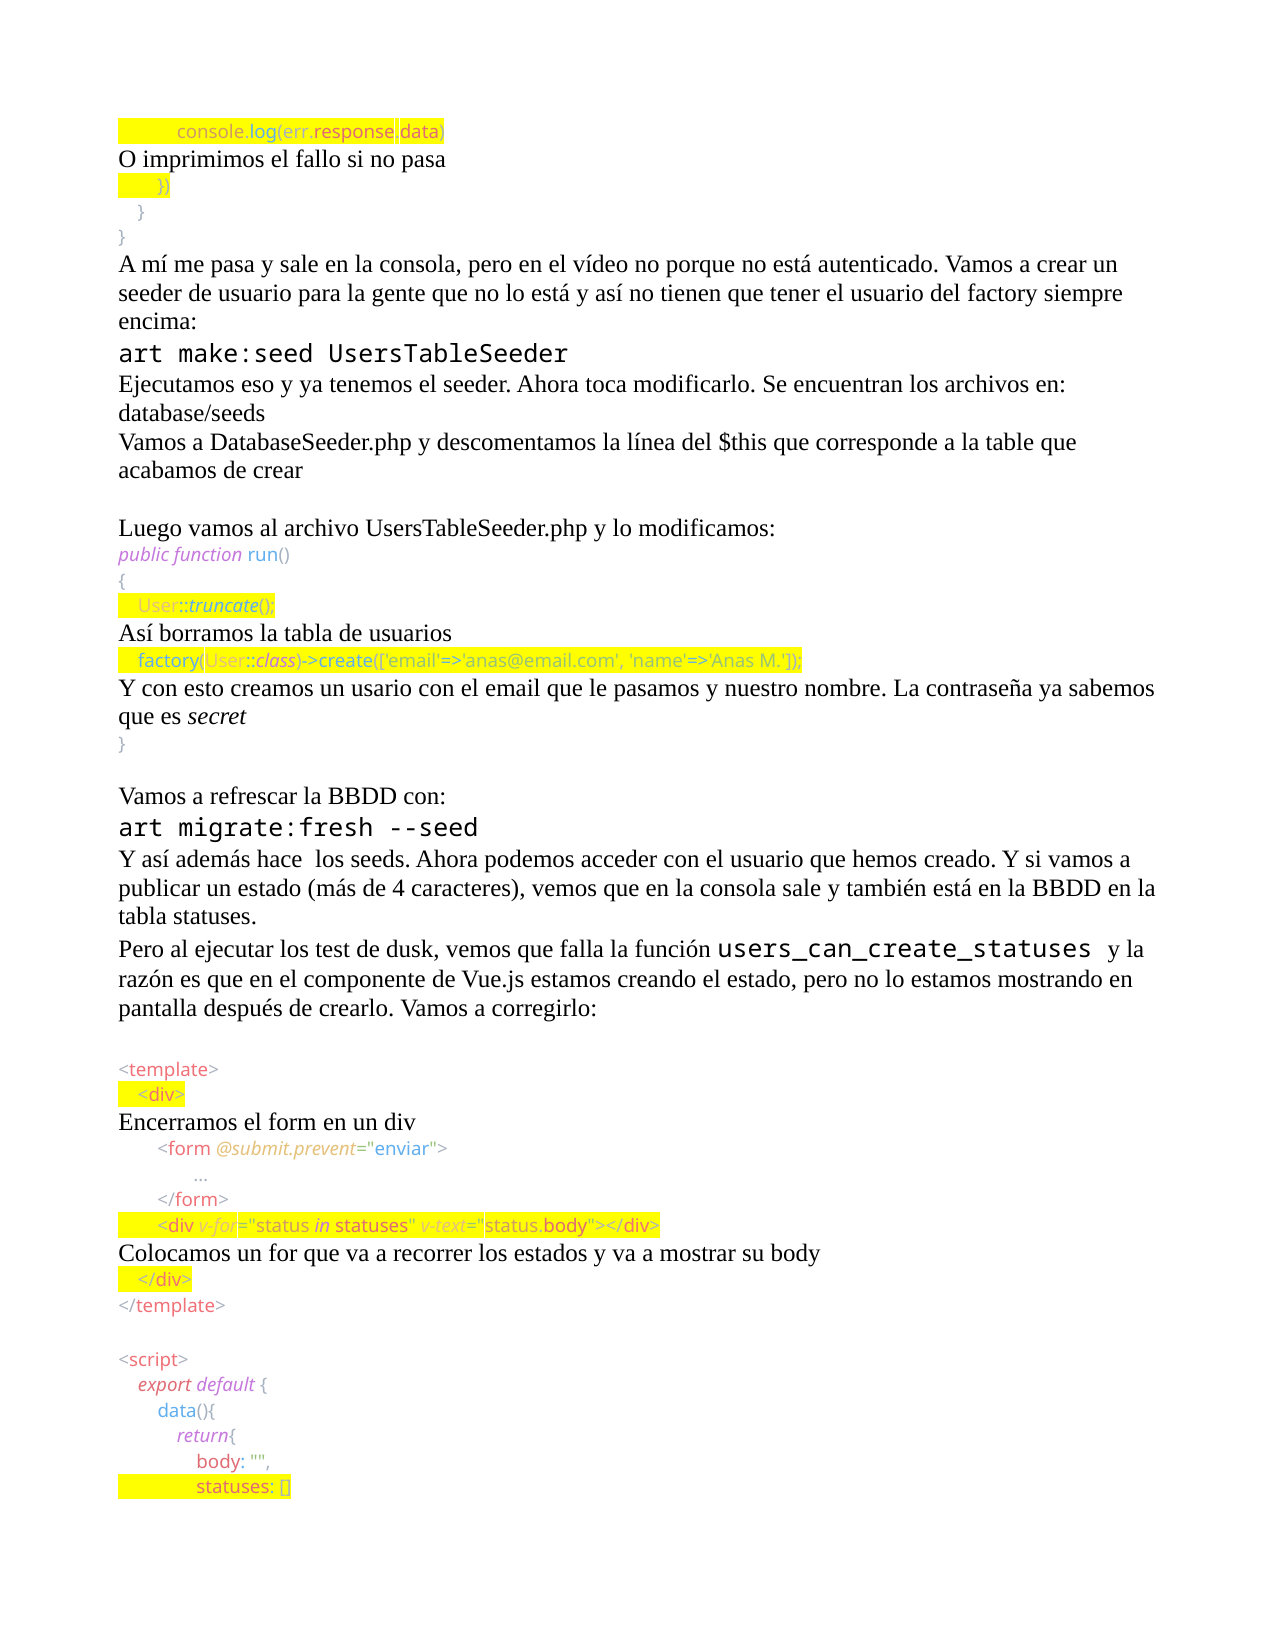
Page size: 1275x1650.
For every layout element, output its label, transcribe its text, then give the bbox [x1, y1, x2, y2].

text }) } } [118, 172, 1157, 249]
text art make:seed UsersTableSeeder Ejecutamos eso y ya tenemos el seeder. Ahora toca modificarlo. Se encuentran los archivos en: [118, 335, 1157, 398]
text A mí me pasa y sale en la consola, pero en el vídeo no porque no está autenticado. Vamos a crear un seeder de usuario para la gente que no lo está y así no tienen que tener el usuario del factory siempre encima: [118, 249, 1157, 335]
text <template> <div> [118, 1022, 1157, 1107]
text Vamos a refrescar la BBDD con: [118, 781, 1157, 810]
text Luego vamos al archivo UsersTableSeeder.php y lo modificamos: [118, 513, 1157, 542]
text database/seeds [118, 398, 1157, 427]
text public function run() { User::truncate(); Así borramos la tabla de usuarios [118, 542, 1157, 647]
text } [118, 730, 1157, 756]
text Encerramos el form en un div <form @submit.prevent="enviar"> [118, 1107, 1157, 1161]
text Vamos a DatabaseSeeder.php y descomentamos la línea del $this que corresponde a la table que acabamos de crear [118, 427, 1157, 484]
text art migrate:fresh --seed Y así además hace los seeds. Ahora podemos acceder con el usuario que hemos creado. Y si vamos a publicar un estado (más de 4 caracteres), vemos que en la consola sale y también está en la BBDD en la tabla statuses. [118, 810, 1157, 930]
text </div> </template> <script> export default { data(){ return{ body: "", statuses: [] [118, 1266, 1157, 1499]
text … </form> <div v-for="status in statuses" v-text="status.body"></div> Colocamos un for que va a recorrer los estados y va a mostrar su body [118, 1161, 1157, 1266]
text factory(User::class)->create(['email'=>'anas@email.com', 'name'=>'Anas M.']); Y con esto creamos un usario con el email que le pasamos y nuestro nombre. La contraseña ya sabemos que es secret [118, 647, 1157, 730]
text Pero al ejecutar los test de dusk, vemos que falla la función users_can_create_statuses y la razón es que en el componente de Vue.js estamos creando el estado, pero no lo estamos mostrando en pantalla después de crearlo. Vamos a corregirlo: [118, 930, 1157, 1022]
text console.log(err.response.data) O imprimimos el fallo si no pasa [118, 118, 1157, 172]
